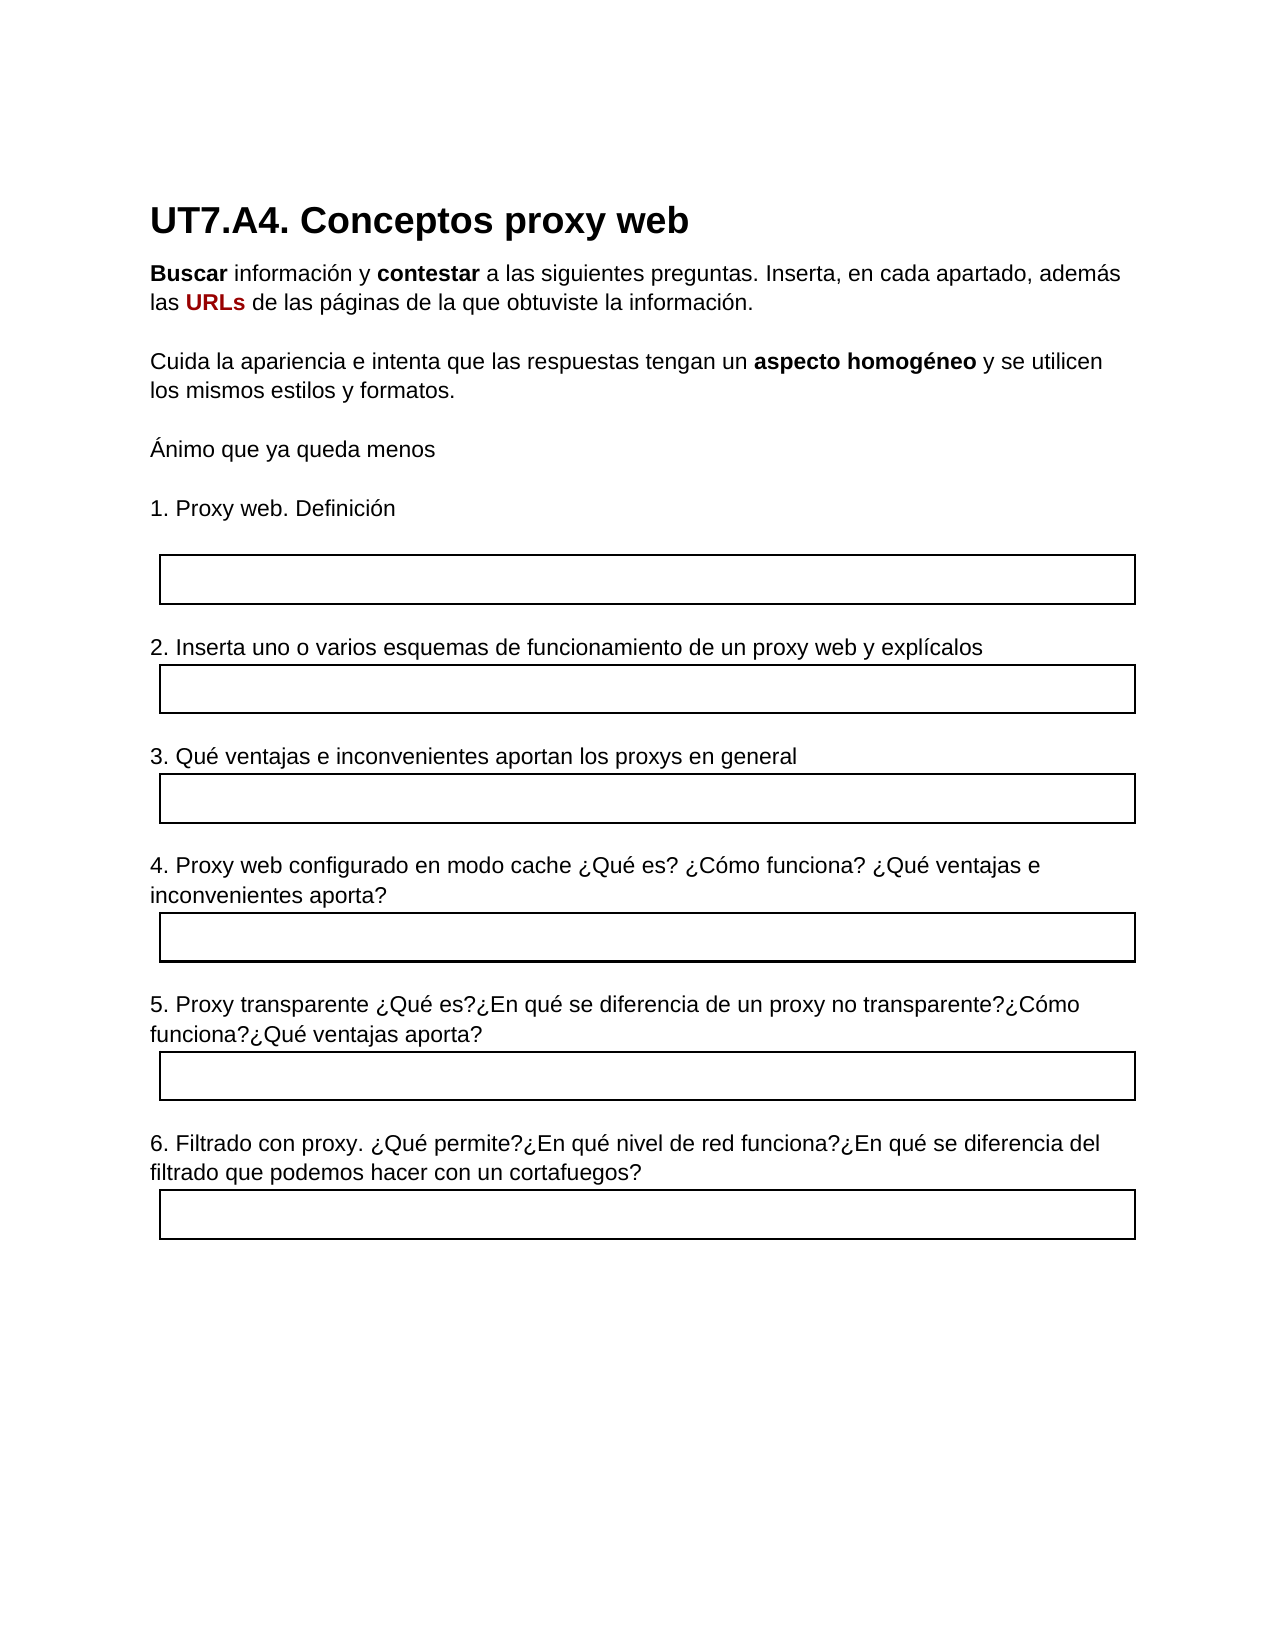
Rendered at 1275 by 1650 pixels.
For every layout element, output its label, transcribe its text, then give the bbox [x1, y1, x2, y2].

table_header [161, 666, 1134, 712]
text 4. Proxy web configurado en modo cache ¿Qué es? ¿Cómo funciona? ¿Qué ventajas e inconvenientes aporta? [150, 853, 1125, 908]
text Buscar información y contestar a las siguientes preguntas. Inserta, en cada apartado, además las URLs de las páginas de la que obtuviste la información. [150, 261, 1125, 316]
text 3. Qué ventajas e inconvenientes aportan los proxys en general [150, 744, 1125, 769]
table_header [161, 1053, 1134, 1099]
text 6. Filtrado con proxy. ¿Qué permite?¿En qué nivel de red funciona?¿En qué se diferencia del filtrado que podemos hacer con un cortafuegos? [150, 1131, 1125, 1186]
text 1. Proxy web. Definición [150, 496, 1125, 521]
table_header [161, 1191, 1134, 1238]
table_header [161, 775, 1134, 822]
table_header [161, 556, 1134, 603]
text 2. Inserta uno o varios esquemas de funcionamiento de un proxy web y explícalos [150, 634, 1125, 660]
text Ánimo que ya queda menos [150, 437, 1125, 462]
text Cuida la apariencia e intenta que las respuestas tengan un aspecto homogéneo y se utilicen los mismos estilos y formatos. [150, 349, 1125, 404]
table_header [161, 914, 1134, 960]
subtitle UT7.A4. Conceptos proxy web [150, 200, 1125, 242]
text 5. Proxy transparente ¿Qué es?¿En qué se diferencia de un proxy no transparente?¿Cómo funciona?¿Qué ventajas aporta? [150, 992, 1125, 1047]
